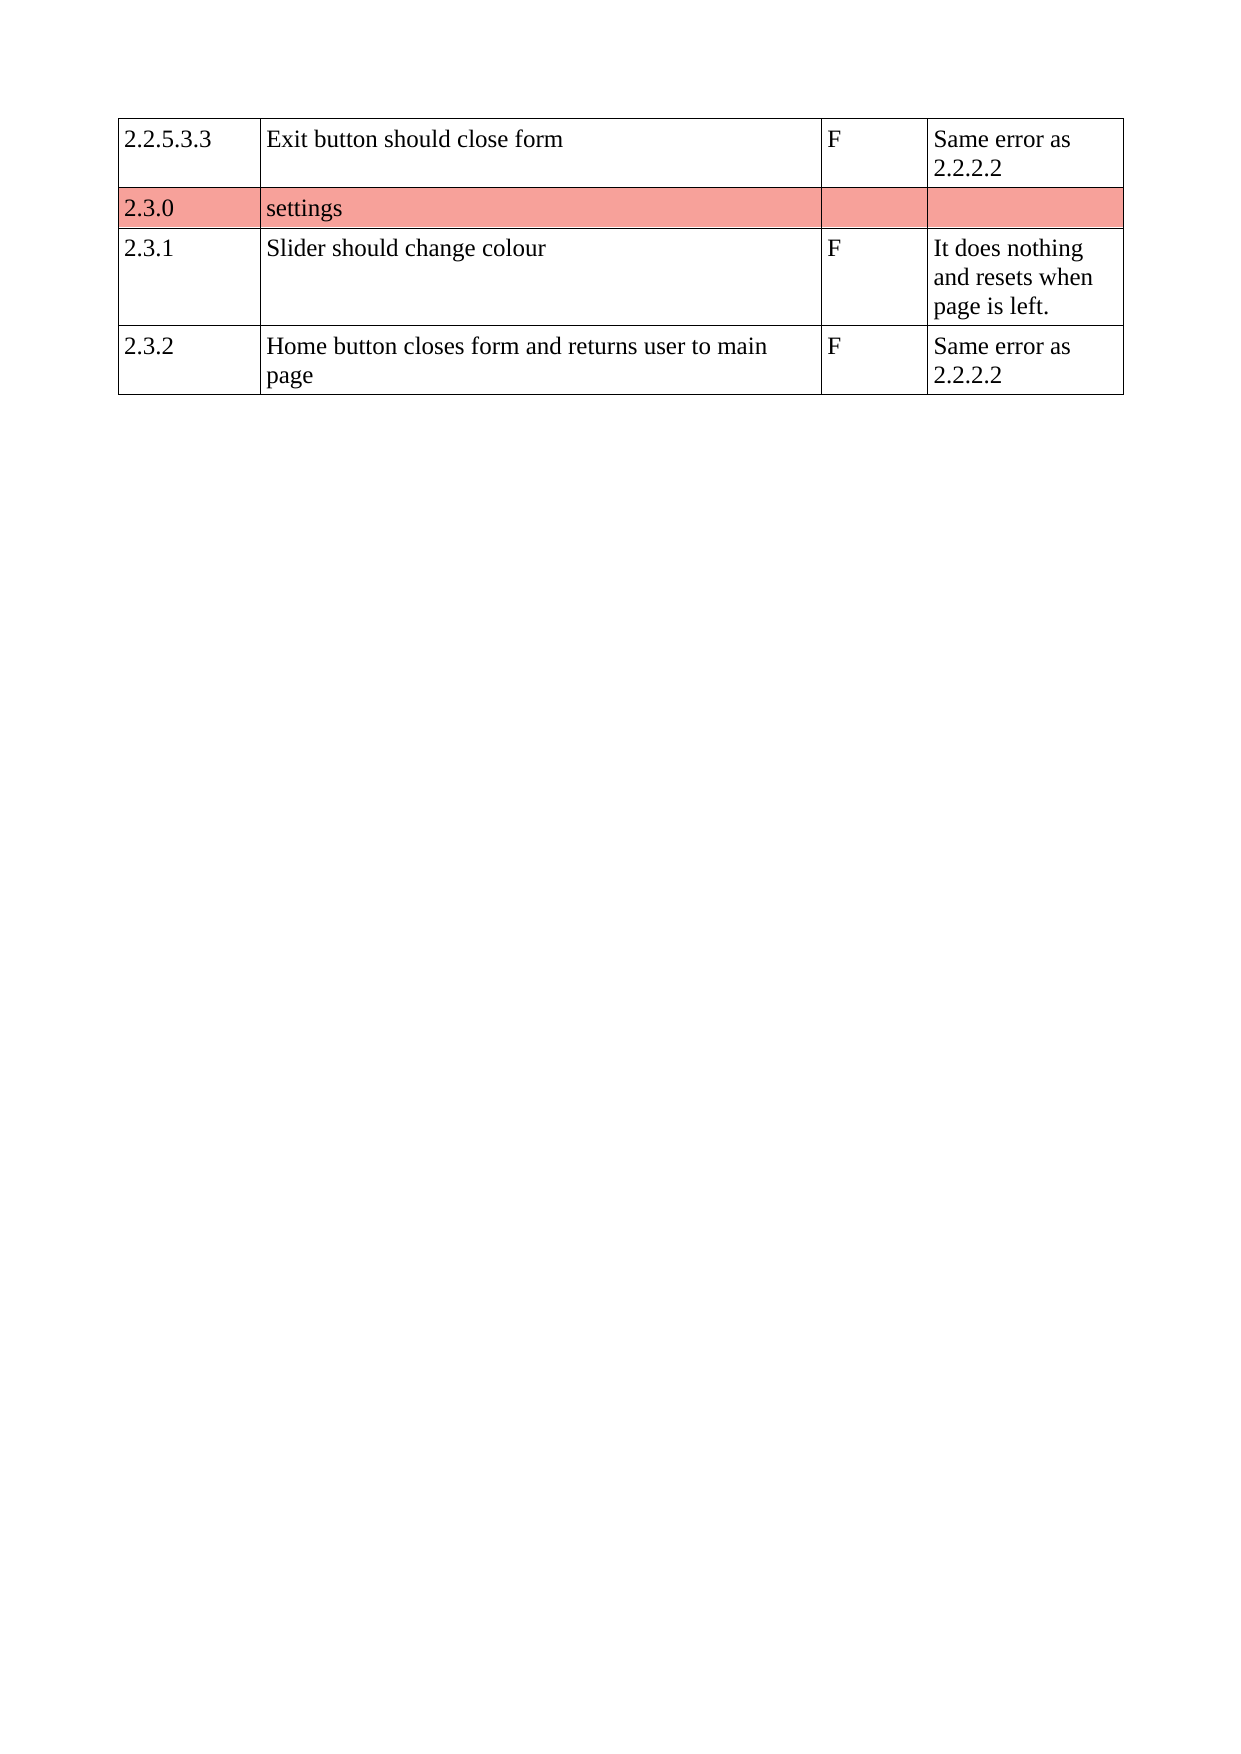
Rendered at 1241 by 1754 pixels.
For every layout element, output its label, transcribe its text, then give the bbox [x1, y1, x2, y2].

table_cell Home button closes form and returns user to main page [261, 326, 821, 394]
table_cell Same error as 2.2.2.2 [928, 326, 1123, 394]
table_cell Exit button should close form [261, 119, 821, 187]
table_cell [822, 188, 927, 227]
table_cell 2.3.0 [119, 188, 260, 227]
table_cell It does nothing and resets when page is left. [928, 229, 1123, 325]
table_cell settings [261, 188, 821, 227]
table_cell 2.3.2 [119, 326, 260, 394]
table_cell 2.2.5.3.3 [119, 119, 260, 187]
table_cell F [822, 119, 927, 187]
table_cell 2.3.1 [119, 229, 260, 325]
table_cell F [822, 326, 927, 394]
table_cell Slider should change colour [261, 229, 821, 325]
table_cell F [822, 229, 927, 325]
table_cell Same error as 2.2.2.2 [928, 119, 1123, 187]
table_cell [928, 188, 1123, 227]
